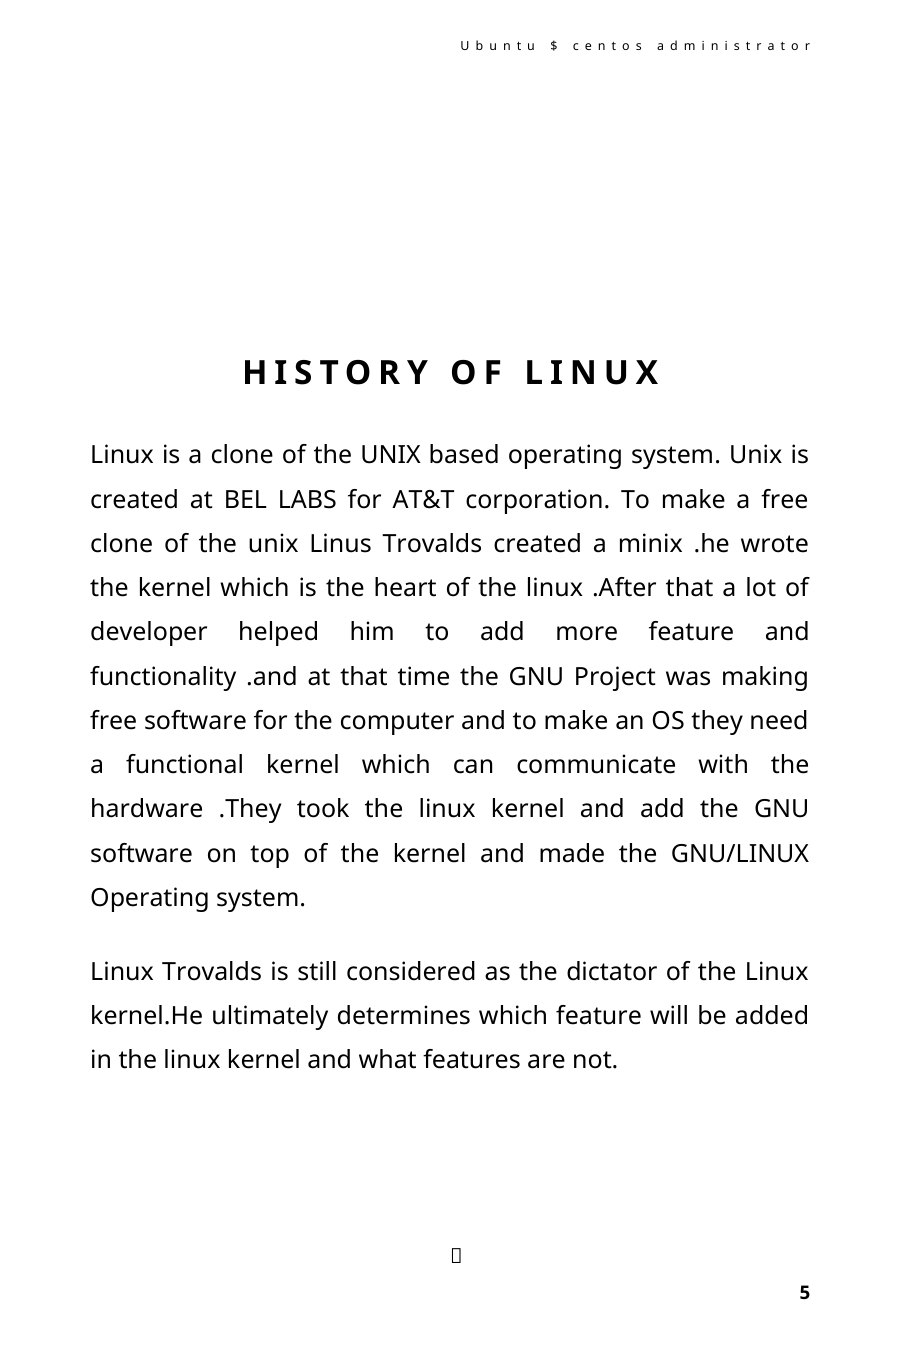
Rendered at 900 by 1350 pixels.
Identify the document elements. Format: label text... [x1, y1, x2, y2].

text Linux is a clone of the UNIX based operating system. Unix is created at BEL LABS for AT&T corporation. To make a free clone of the unix Linus Trovalds created a minix .he wrote the kernel which is the heart of the linux .After that a lot of developer helped him to add more feature and functionality .and at that time the GNU Project was making free software for the computer and to make an OS they need a functional kernel which can communicate with the hardware .They took the linux kernel and add the GNU software on top of the kernel and made the GNU/LINUX Operating system. [90, 437, 810, 914]
text Linux Trovalds is still considered as the dictator of the Linux kernel.He ultimately determines which feature will be added in the linux kernel and what features are not. [90, 953, 810, 1076]
subtitle HISTORY OF LINUX [90, 349, 810, 394]
